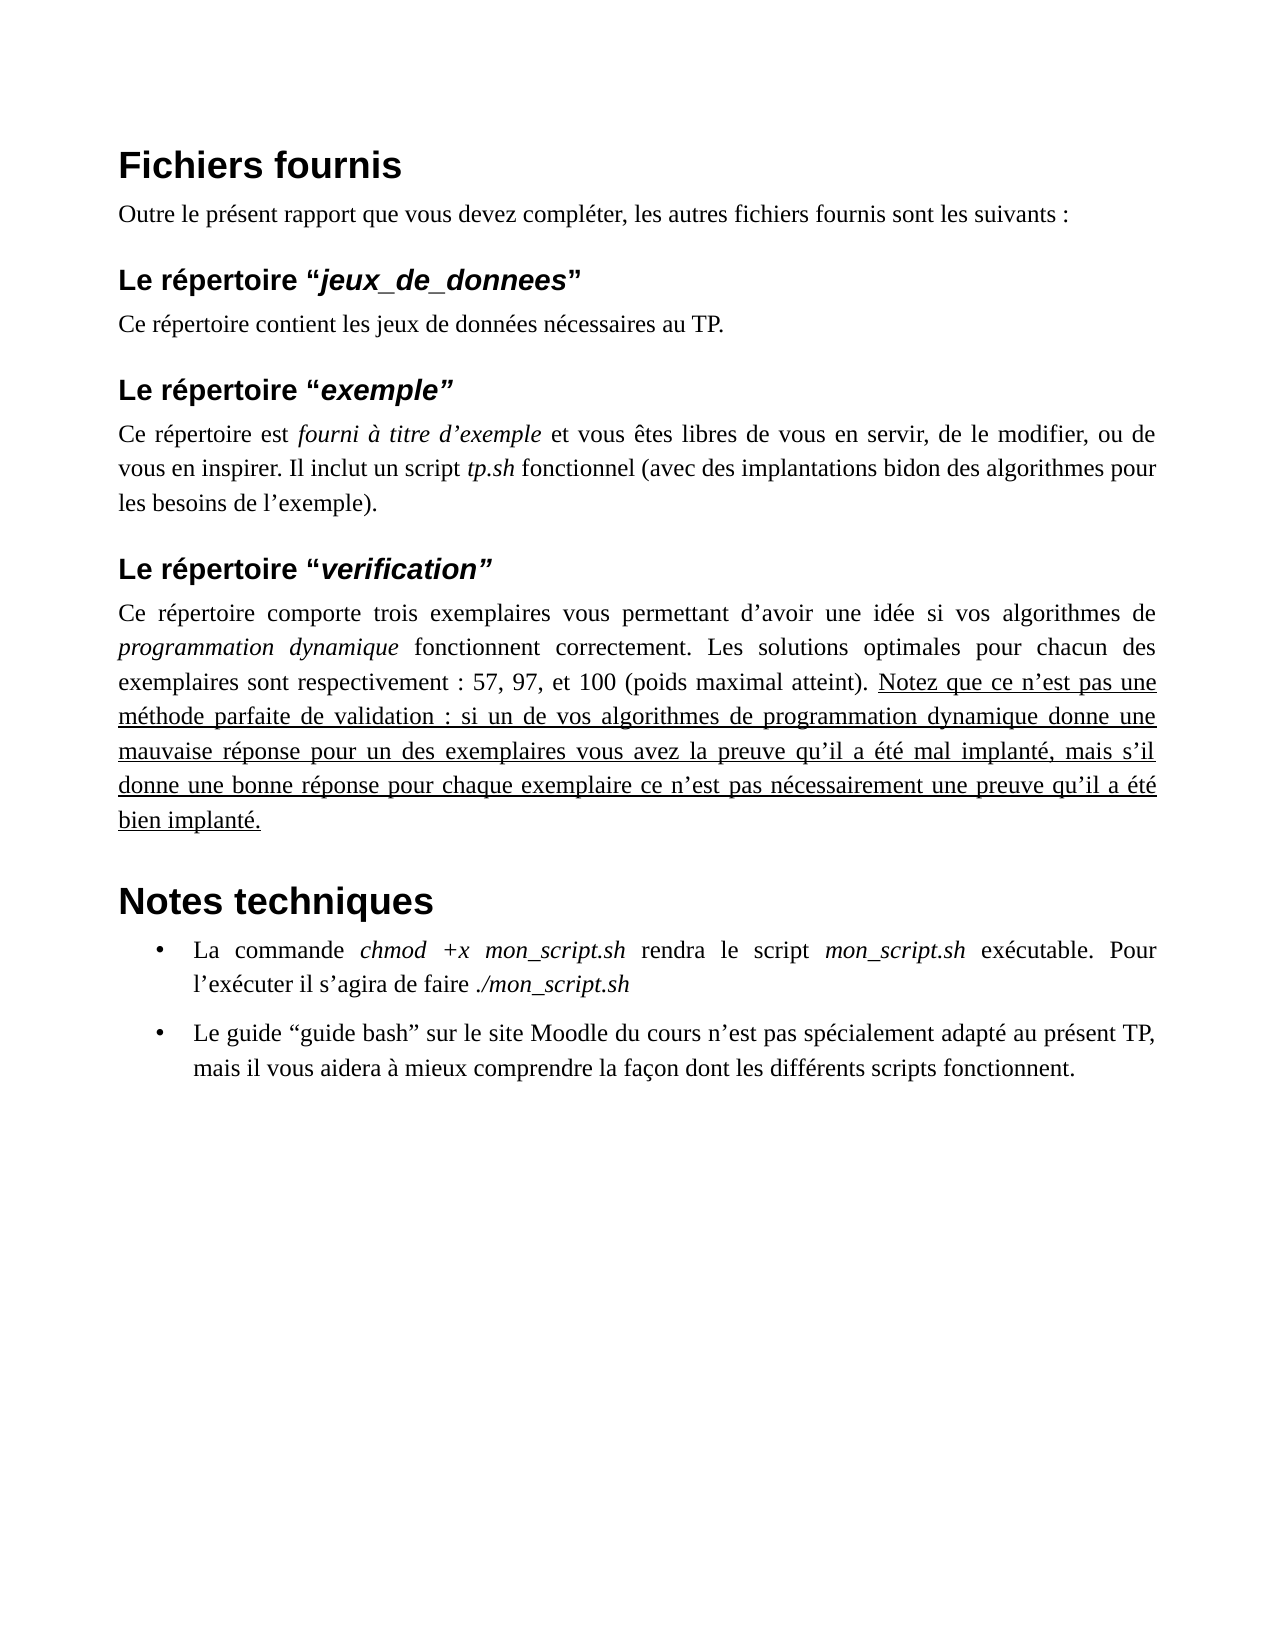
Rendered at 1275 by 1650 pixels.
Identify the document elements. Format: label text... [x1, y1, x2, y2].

text Ce répertoire comporte trois exemplaires vous permettant d’avoir une idée si vos algorithmes de programmation dynamique fonctionnent correctement. Les solutions optimales pour chacun des exemplaires sont respectivement : 57, 97, et 100 (poids maximal atteint). Notez que ce n’est pas une méthode parfaite de validation : si un de vos algorithmes de programmation dynamique donne une [118, 598, 1157, 726]
text Outre le présent rapport que vous devez compléter, les autres fichiers fournis sont les suivants : [118, 199, 1157, 228]
text mauvaise réponse pour un des exemplaires vous avez la preuve qu’il a été mal implanté, mais s’il donne une bonne réponse pour chaque exemplaire ce n’est pas nécessairement une preuve qu’il a été [118, 728, 1157, 795]
list Le guide “guide bash” sur le site Moodle du cours n’est pas spécialement adapté au présent TP, mais il vous aidera à mieux comprendre la façon dont les différents scripts fonctionnent. [156, 1018, 1157, 1082]
subtitle Notes techniques [118, 879, 1157, 922]
subtitle Le répertoire “exemple” [118, 373, 1157, 407]
text bien implanté. [118, 797, 1157, 833]
list La commande chmod +x mon_script.sh rendra le script mon_script.sh exécutable. Pour l’exécuter il s’agira de faire ./mon_script.sh [156, 935, 1157, 998]
text Ce répertoire contient les jeux de données nécessaires au TP. [118, 309, 1157, 338]
text Ce répertoire est fourni à titre d’exemple et vous êtes libres de vous en servir, de le modifier, ou de vous en inspirer. Il inclut un script tp.sh fonctionnel (avec des implantations bidon des algorithmes pour les besoins de l’exemple). [118, 419, 1157, 517]
subtitle Le répertoire “jeux_de_donnees” [118, 263, 1157, 297]
subtitle Fichiers fournis [118, 143, 1157, 187]
subtitle Le répertoire “verification” [118, 552, 1157, 585]
